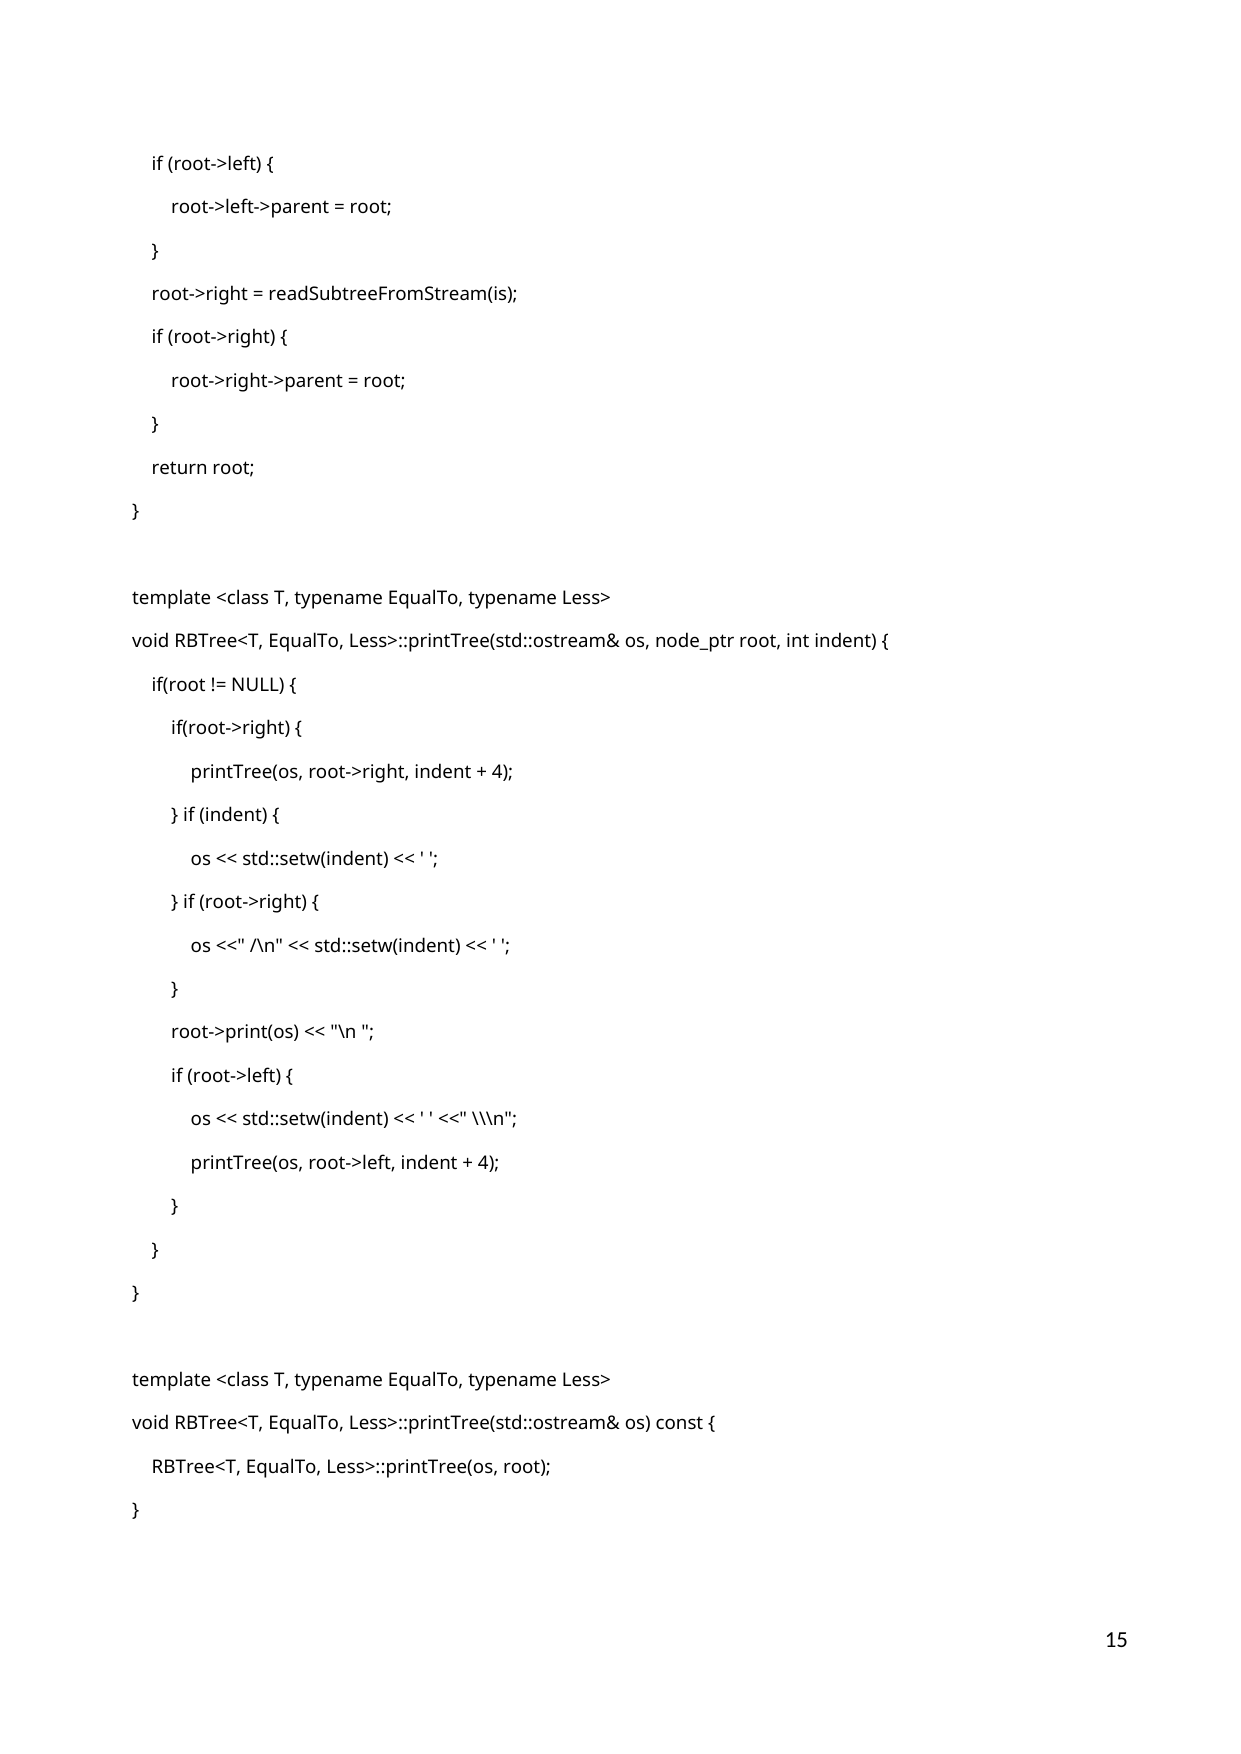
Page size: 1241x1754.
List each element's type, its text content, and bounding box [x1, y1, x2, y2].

text } if (indent) { [112, 802, 1128, 827]
text if (root->left) { [112, 1062, 1128, 1088]
text } [112, 497, 1128, 523]
text root->right = readSubtreeFromStream(is); [112, 280, 1128, 306]
text } [112, 975, 1128, 1001]
text void RBTree<T, EqualTo, Less>::printTree(std::ostream& os) const { [112, 1410, 1128, 1435]
text if (root->left) { [112, 150, 1128, 176]
text void RBTree<T, EqualTo, Less>::printTree(std::ostream& os, node_ptr root, int indent) { [112, 628, 1128, 653]
text } [112, 411, 1128, 436]
text if(root != NULL) { [112, 671, 1128, 697]
text os << std::setw(indent) << ' '; [112, 845, 1128, 871]
text template <class T, typename EqualTo, typename Less> [112, 1366, 1128, 1392]
text } [112, 1279, 1128, 1305]
text } [112, 1236, 1128, 1261]
text } [112, 1497, 1128, 1522]
text printTree(os, root->left, indent + 4); [112, 1149, 1128, 1174]
text os << std::setw(indent) << ' ' <<" \\\n"; [112, 1106, 1128, 1131]
text } [112, 237, 1128, 262]
text if(root->right) { [112, 715, 1128, 740]
text } [112, 1192, 1128, 1218]
text os <<" /\n" << std::setw(indent) << ' '; [112, 932, 1128, 957]
text root->right->parent = root; [112, 367, 1128, 393]
text RBTree<T, EqualTo, Less>::printTree(os, root); [112, 1453, 1128, 1479]
text printTree(os, root->right, indent + 4); [112, 758, 1128, 784]
text } if (root->right) { [112, 888, 1128, 914]
text root->print(os) << "\n "; [112, 1019, 1128, 1044]
text if (root->right) { [112, 324, 1128, 349]
text root->left->parent = root; [112, 193, 1128, 219]
text template <class T, typename EqualTo, typename Less> [112, 584, 1128, 610]
text return root; [112, 454, 1128, 479]
